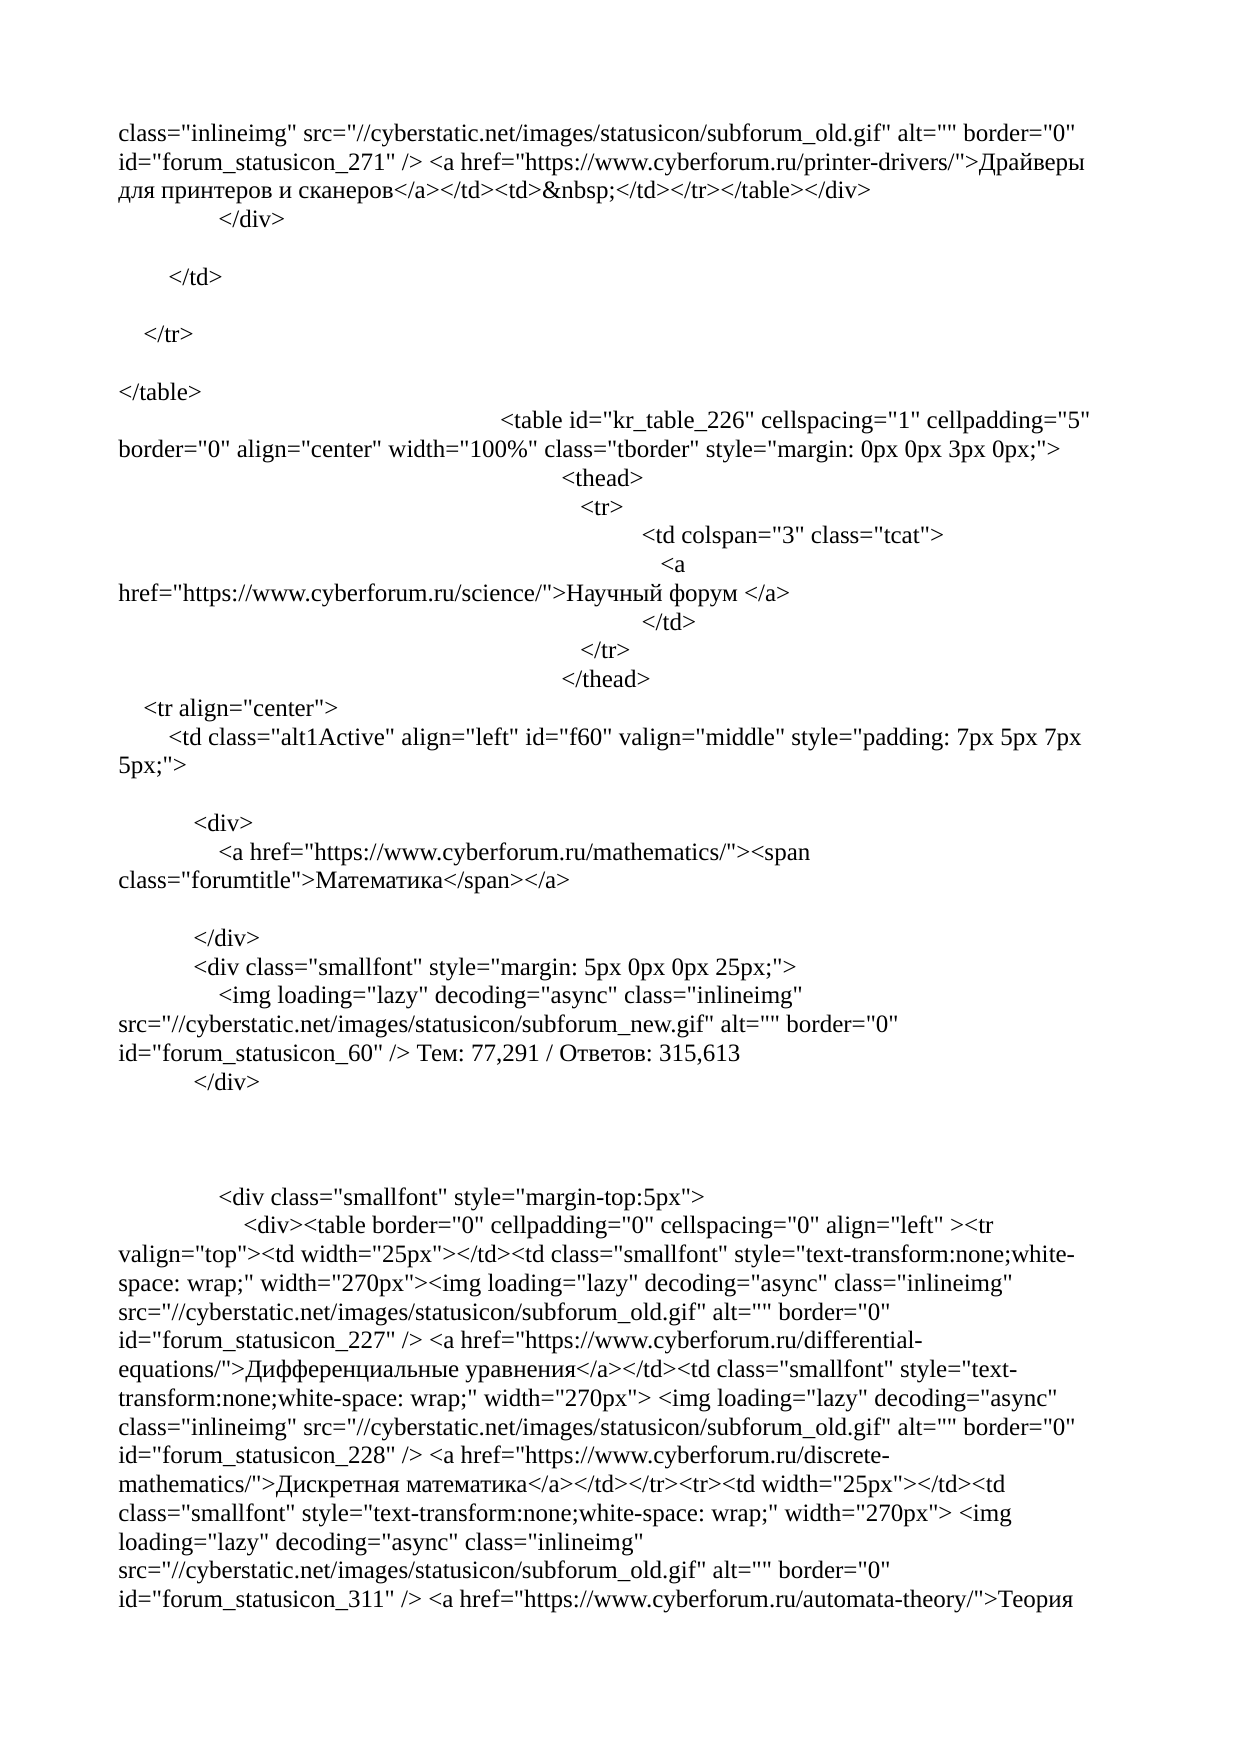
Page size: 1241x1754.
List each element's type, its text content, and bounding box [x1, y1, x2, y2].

text <div class="smallfont" style="margin-top:5px"> [118, 1182, 1122, 1211]
text <tr> [118, 492, 1122, 521]
text </thead> [118, 664, 1122, 693]
text <a href="https://www.cyberforum.ru/mathematics/"><span class="forumtitle">Математика</span></a> [118, 837, 1122, 894]
text </table> [118, 377, 1122, 406]
text <table id="kr_table_226" cellspacing="1" cellpadding="5" border="0" align="center" width="100%" class="tborder" style="margin: 0px 0px 3px 0px;"> [118, 406, 1122, 463]
text <tr align="center"> [118, 693, 1122, 722]
text <div> [118, 808, 1122, 837]
text </div> [118, 923, 1122, 952]
text </div> [118, 204, 1122, 233]
text </tr> [118, 636, 1122, 664]
text </td> [118, 262, 1122, 291]
text </td> [118, 607, 1122, 636]
text </div> [118, 1067, 1122, 1096]
text <div class="smallfont" style="margin: 5px 0px 0px 25px;"> [118, 952, 1122, 981]
text <img loading="lazy" decoding="async" class="inlineimg" src="//cyberstatic.net/images/statusicon/subforum_new.gif" alt="" border="0" id="forum_statusicon_60" /> Тем: 77,291 / Ответов: 315,613 [118, 981, 1122, 1067]
text <thead> [118, 463, 1122, 492]
text <td colspan="3" class="tcat"> [118, 521, 1122, 549]
text <div><table border="0" cellpadding="0" cellspacing="0" align="left" ><tr valign="top"><td width="25px"></td><td class="smallfont" style="text-transform:none;white-space: wrap;" width="270px"><img loading="lazy" decoding="async" class="inlineimg" src="//cyberstatic.net/images/statusicon/subforum_old.gif" alt="" border="0" id="forum_statusicon_227" /> <a href="https://www.cyberforum.ru/differential-equations/">Дифференциальные уравнения</a></td><td class="smallfont" style="text-transform:none;white-space: wrap;" width="270px"> <img loading="lazy" decoding="async" class="inlineimg" src="//cyberstatic.net/images/statusicon/subforum_old.gif" alt="" border="0" id="forum_statusicon_228" /> <a href="https://www.cyberforum.ru/discrete-mathematics/">Дискретная математика</a></td></tr><tr><td width="25px"></td><td class="smallfont" style="text-transform:none;white-space: wrap;" width="270px"> <img loading="lazy" decoding="async" class="inlineimg" src="//cyberstatic.net/images/statusicon/subforum_old.gif" alt="" border="0" id="forum_statusicon_311" /> <a href="https://www.cyberforum.ru/automata-theory/">Теория [118, 1211, 1122, 1613]
text </tr> [118, 319, 1122, 348]
text <a href="https://www.cyberforum.ru/science/">Научный форум </a> [118, 549, 1122, 607]
text class="inlineimg" src="//cyberstatic.net/images/statusicon/subforum_old.gif" alt="" border="0" id="forum_statusicon_271" /> <a href="https://www.cyberforum.ru/printer-drivers/">Драйверы для принтеров и сканеров</a></td><td>&nbsp;</td></tr></table></div> [118, 118, 1122, 204]
text <td class="alt1Active" align="left" id="f60" valign="middle" style="padding: 7px 5px 7px 5px;"> [118, 722, 1122, 779]
